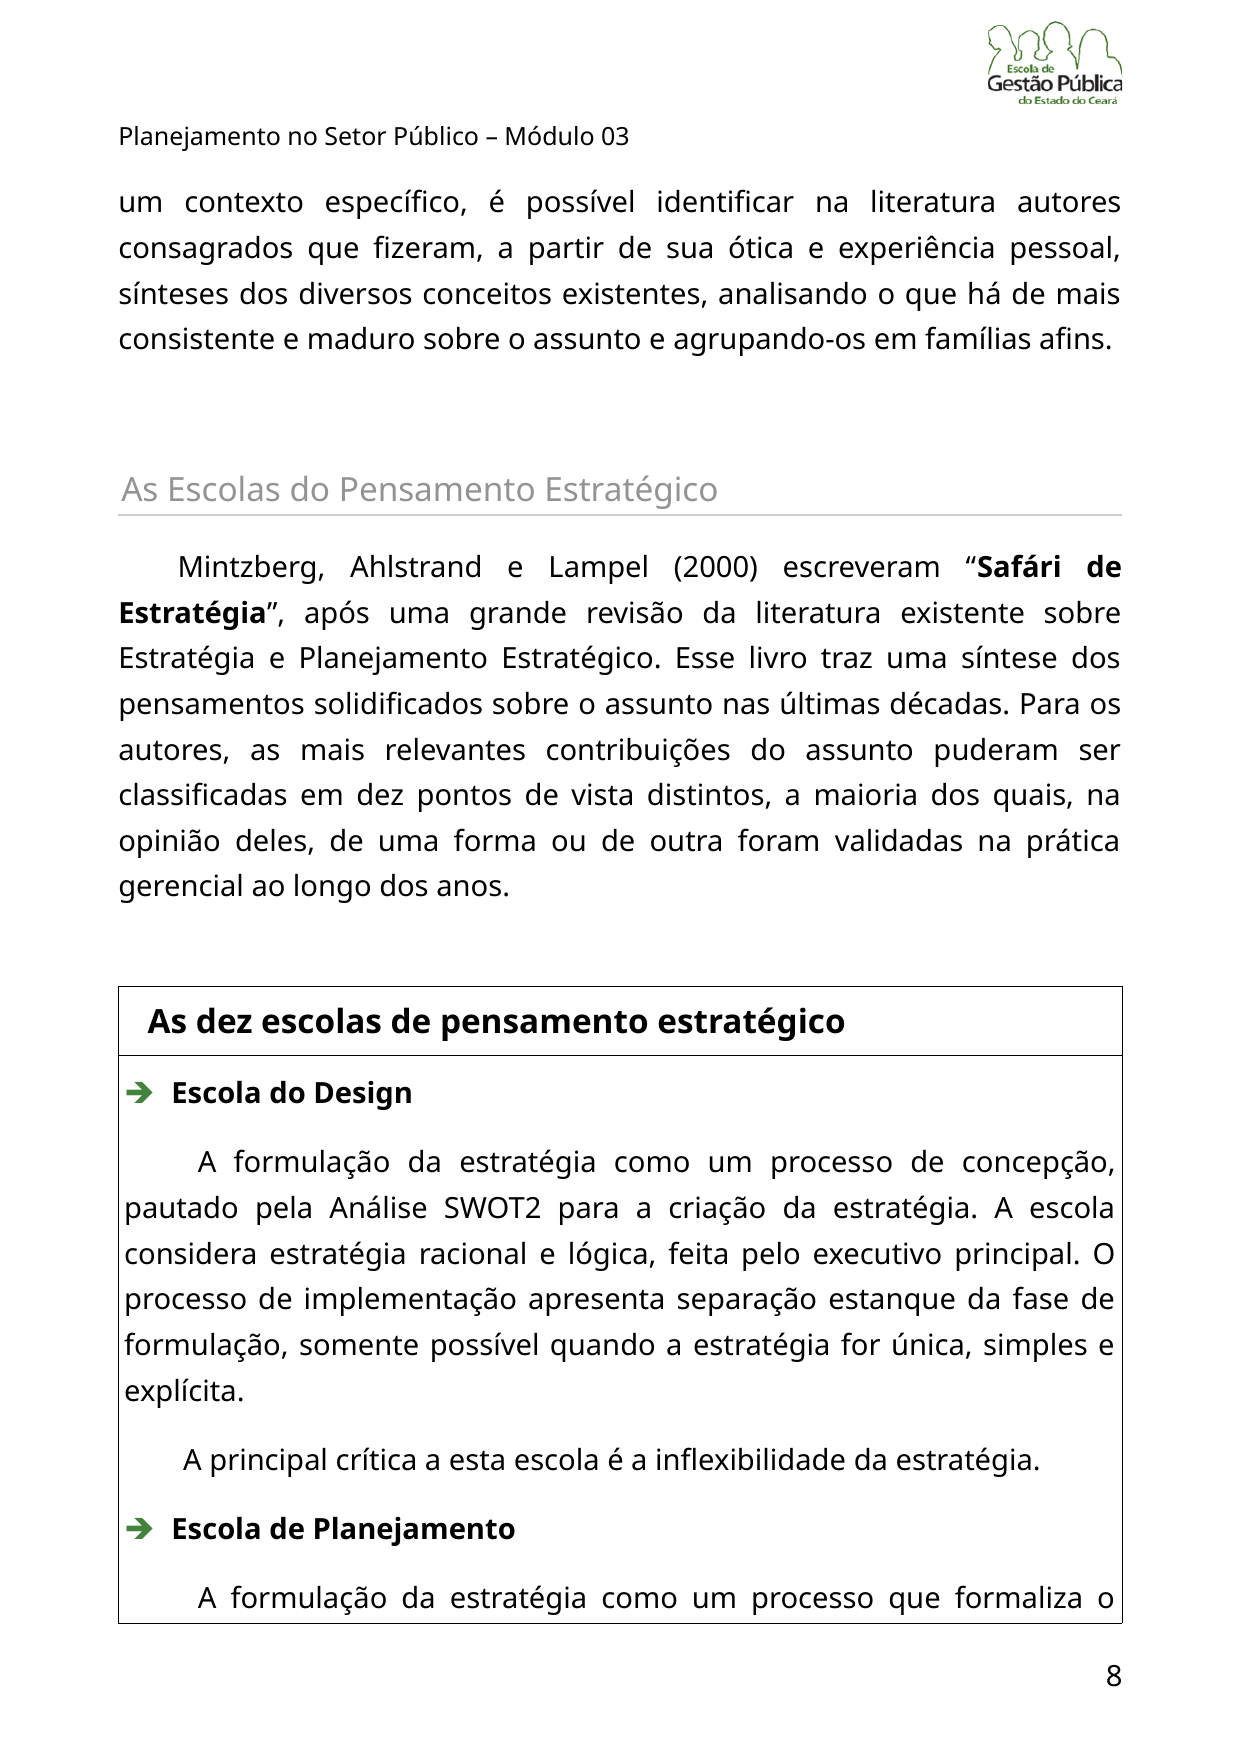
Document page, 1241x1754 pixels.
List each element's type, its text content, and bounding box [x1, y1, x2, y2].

subtitle As Escolas do Pensamento Estratégico [118, 463, 1122, 514]
picture [118, 21, 1123, 104]
table_header As dez escolas de pensamento estratégico [119, 987, 1122, 1055]
text um contexto específico, é possível identificar na literatura autores consagrados que fizeram, a partir de sua ótica e experiência pessoal, sínteses dos diversos conceitos existentes, analisando o que há de mais consistente e maduro sobre o assunto e agrupando-os em famílias afins. [118, 182, 1122, 358]
table_cell Escola do Design A formulação da estratégia como um processo de concepção, pautado pela Análise SWOT2 para a criação da estratégia. A escola considera estratégia racional e lógica, feita pelo executivo principal. O processo de implementação apresenta separação estanque da fase de formulação, somente possível quando a estratégia for única, simples e explícita. A principal crítica a esta escola é a inflexibilidade da estratégia. Escola de Planejamento A formulação da estratégia como um processo que formaliza o [119, 1056, 1122, 1623]
text Mintzberg, Ahlstrand e Lampel (2000) escreveram “Safári de Estratégia”, após uma grande revisão da literatura existente sobre Estratégia e Planejamento Estratégico. Esse livro traz uma síntese dos pensamentos solidificados sobre o assunto nas últimas décadas. Para os autores, as mais relevantes contribuições do assunto puderam ser classificadas em dez pontos de vista distintos, a maioria dos quais, na opinião deles, de uma forma ou de outra foram validadas na prática gerencial ao longo dos anos. [118, 546, 1122, 905]
